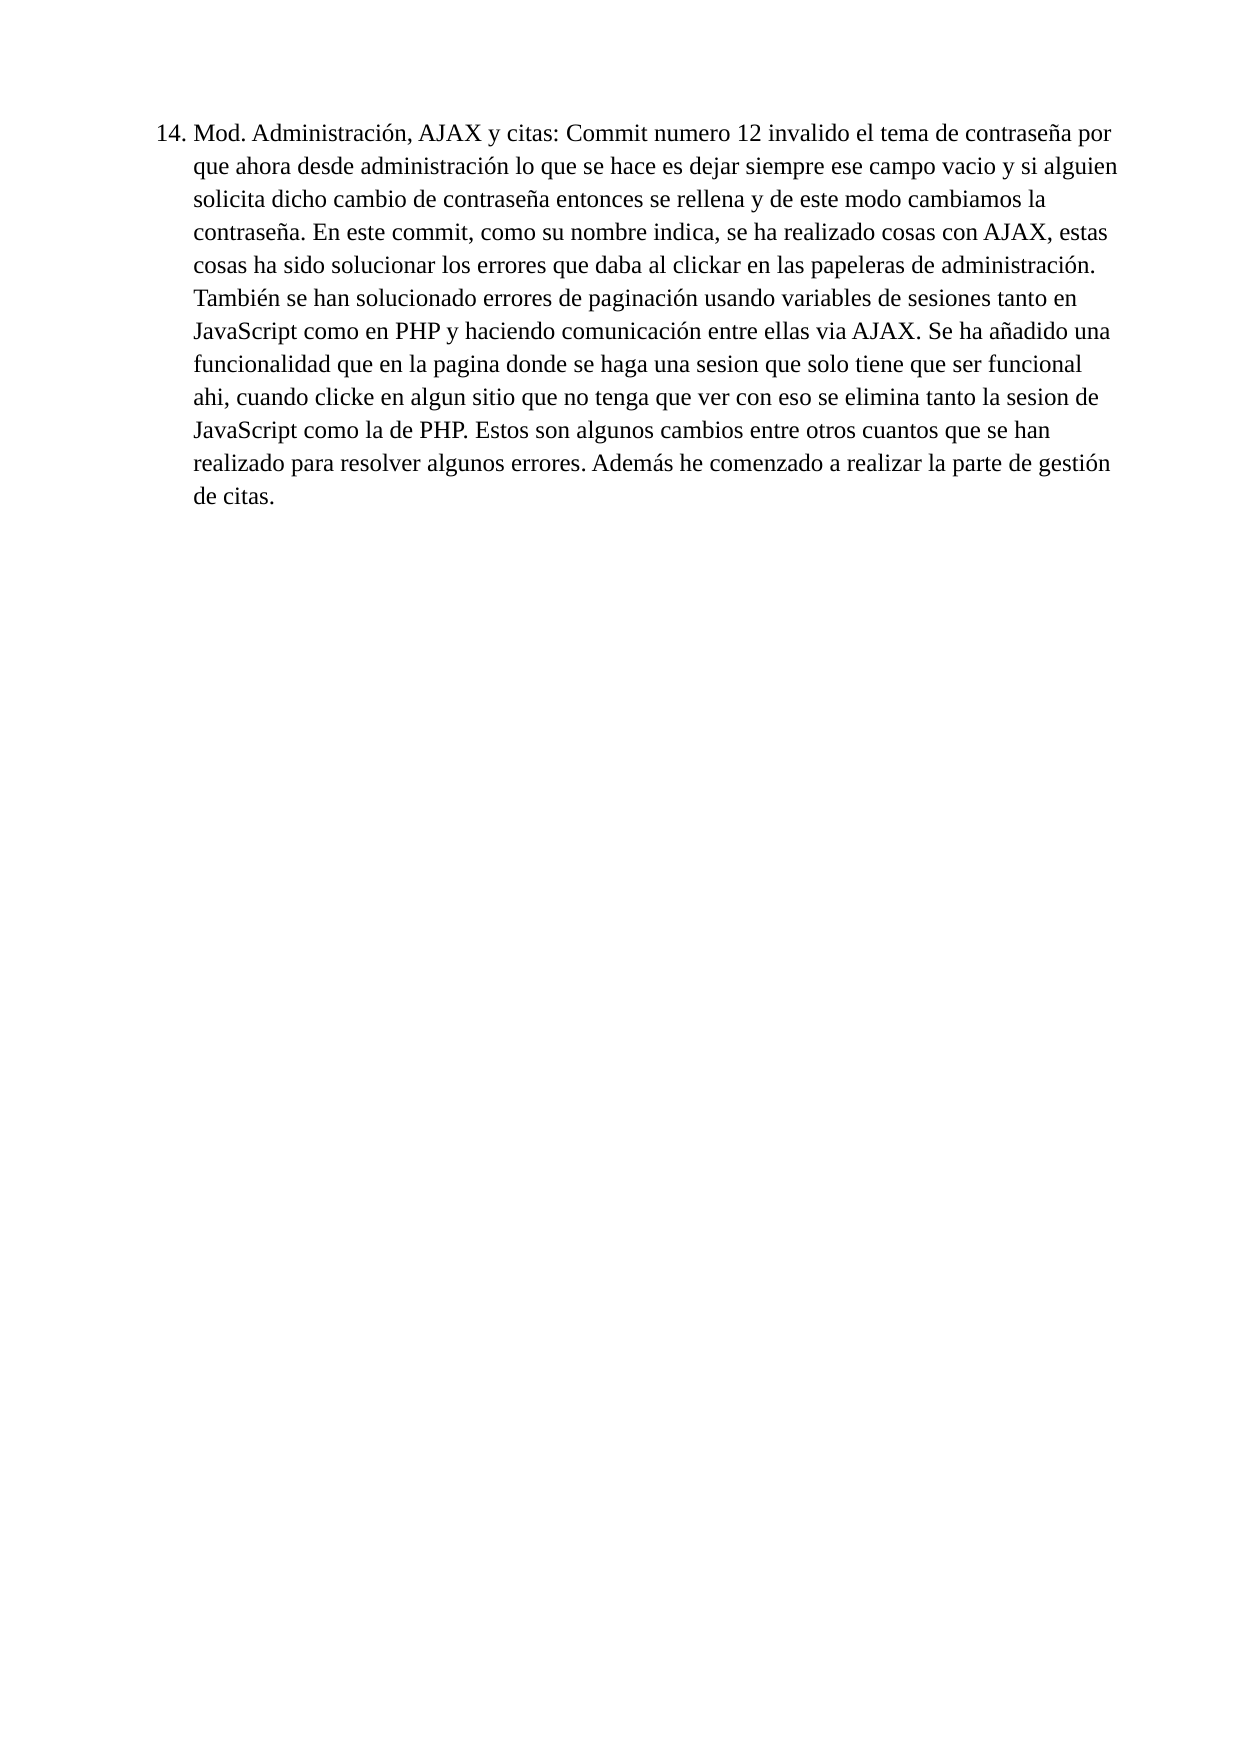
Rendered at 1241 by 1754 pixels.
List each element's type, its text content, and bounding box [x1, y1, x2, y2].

list Mod. Administración, AJAX y citas: Commit numero 12 invalido el tema de contraseña por que ahora desde administración lo que se hace es dejar siempre ese campo vacio y si alguien solicita dicho cambio de contraseña entonces se rellena y de este modo cambiamos la contraseña. En este commit, como su nombre indica, se ha realizado cosas con AJAX, estas cosas ha sido solucionar los errores que daba al clickar en las papeleras de administración. También se han solucionado errores de paginación usando variables de sesiones tanto en JavaScript como en PHP y haciendo comunicación entre ellas via AJAX. Se ha añadido una funcionalidad que en la pagina donde se haga una sesion que solo tiene que ser funcional ahi, cuando clicke en algun sitio que no tenga que ver con eso se elimina tanto la sesion de JavaScript como la de PHP. Estos son algunos cambios entre otros cuantos que se han realizado para resolver algunos errores. Además he comenzado a realizar la parte de gestión de citas. [156, 118, 1122, 510]
